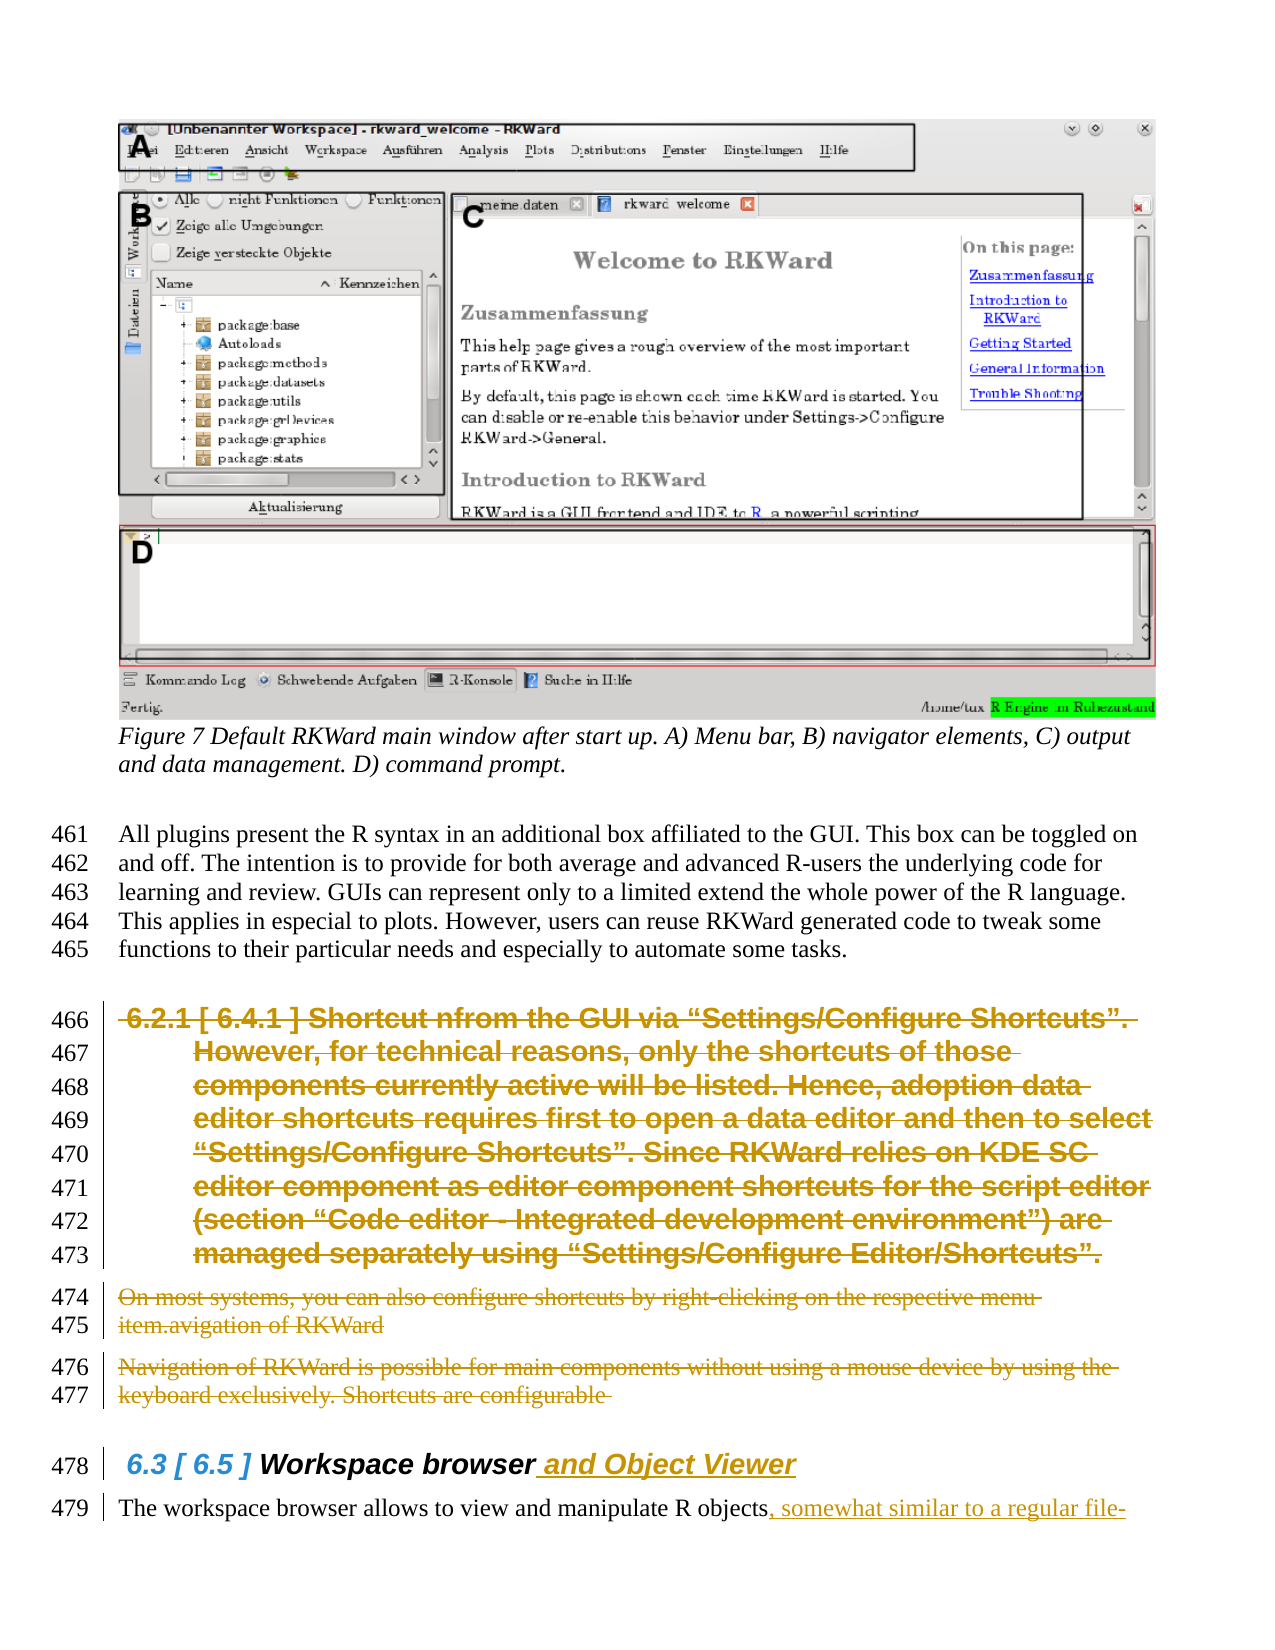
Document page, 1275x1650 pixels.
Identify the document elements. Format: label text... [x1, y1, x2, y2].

text The workspace browser allows to view and manipulate R objects, somewhat similar to a regular file-system browser. This includes both user objects (data, functions) in the .GlobalEnv, and in other environments on the R search path (typically R package environments).. Objects are shown in a hierarchical tree structure. For instance, an object of class "list" can be expanded to show the objects contained inisde the list, by clicking on a "+"-symbol to the left of the object name. The basic type of each object is visualized by different icons. Further information on each object can be obtained by hovering the mouse pointer over the respective icon. This will display a tooltip window, including information such as dimensionality or function arguments, depending on the type of object. Objects inside the .GlobalEnv .GlobalEnv can beremoved, renamed or edited from the context menu. [118, 1493, 1157, 1521]
text Figure 7 Default RKWard main window after start up. A) Menu bar, B) navigator elements, C) output and data management. D) command prompt. [118, 721, 1157, 778]
text All plugins present the R syntax in an additional box affiliated to the GUI. This box can be toggled on and off. The intention is to provide for both average and advanced R-users the underlying code for learning and review. GUIs can represent only to a limited extend the whole power of the R language. This applies in especial to plots. However, users can reuse RKWard generated code to tweak some functions to their particular needs and especially to automate some tasks. [118, 819, 1157, 963]
subtitle Workspace browser and Object Viewer [118, 1447, 1157, 1480]
picture [118, 119, 1157, 721]
